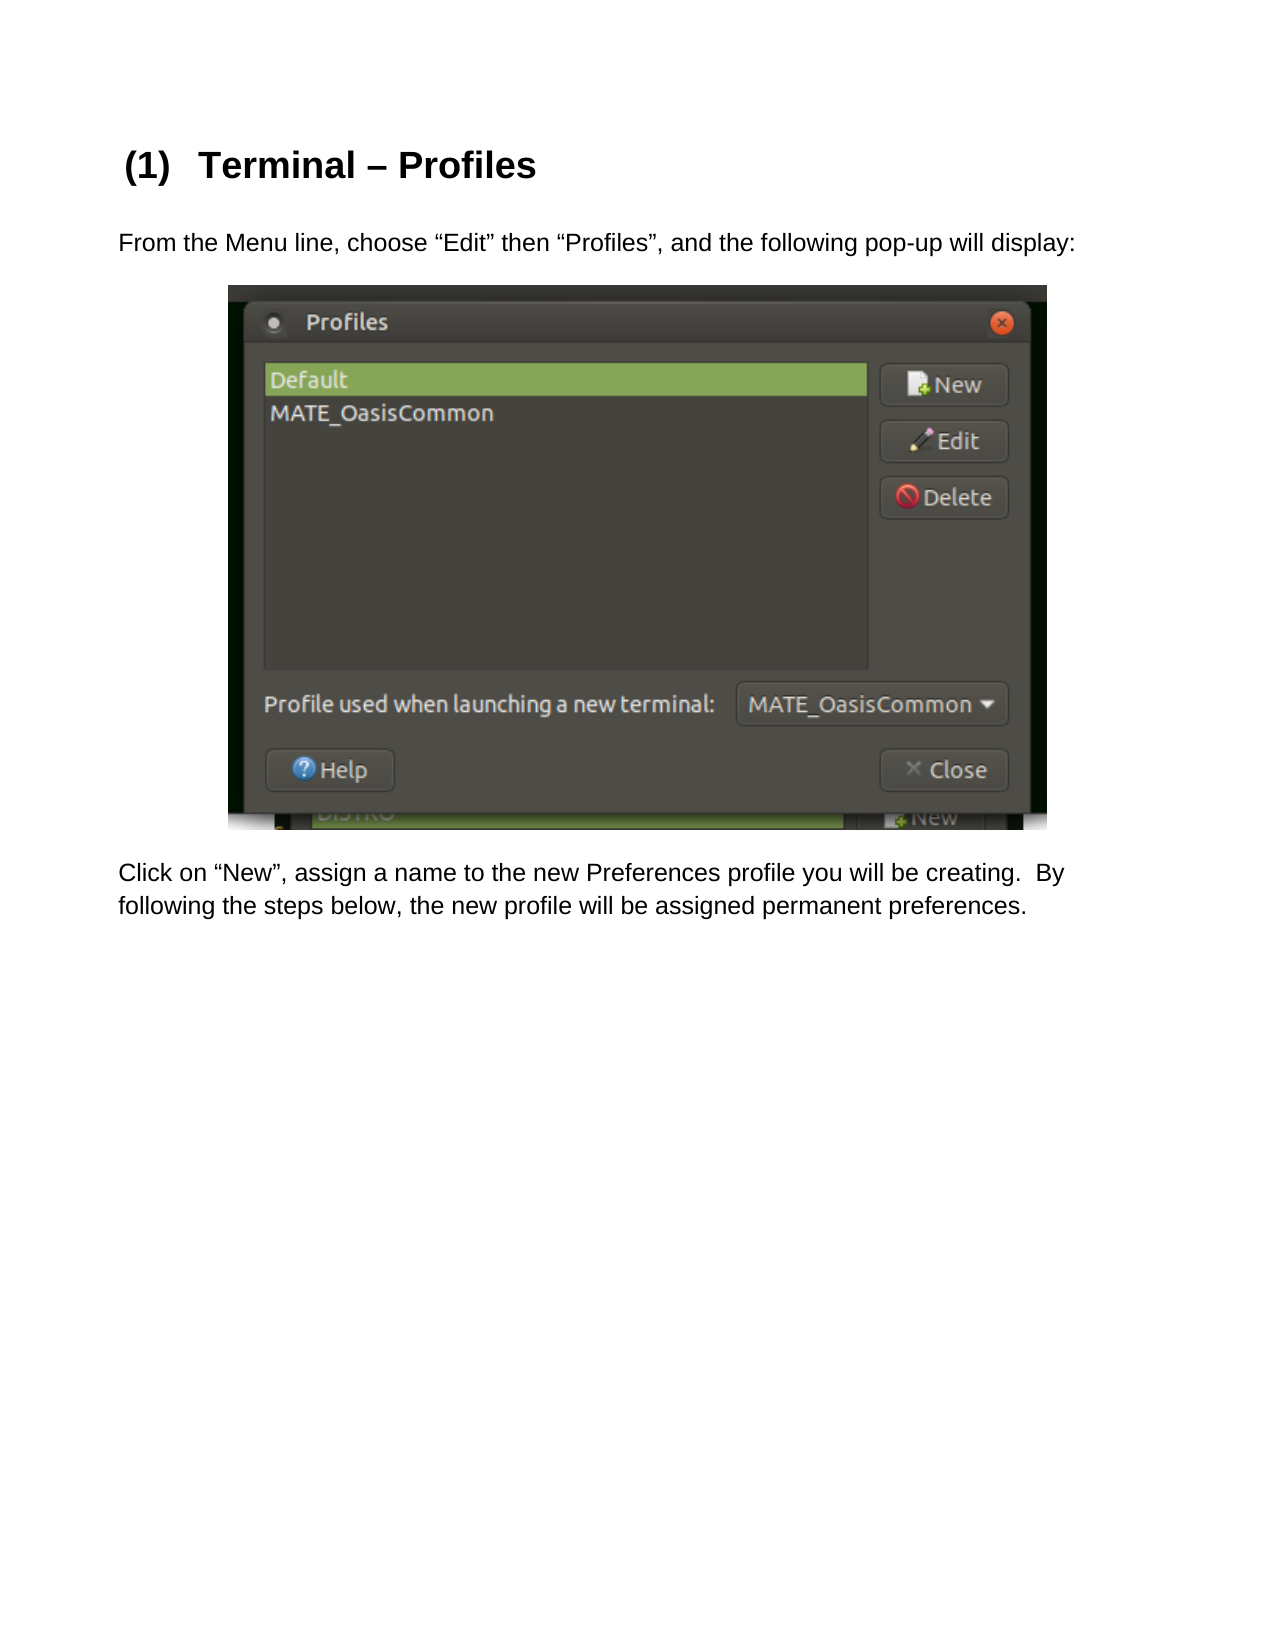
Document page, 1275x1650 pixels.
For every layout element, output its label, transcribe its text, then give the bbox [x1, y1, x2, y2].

subtitle Terminal – Profiles [124, 143, 1157, 187]
text From the Menu line, choose “Edit” then “Profiles”, and the following pop-up will display: [118, 228, 1157, 257]
text Click on “New”, assign a name to the new Preferences profile you will be creating. By following the steps below, the new profile will be assigned permanent preferences. [118, 858, 1157, 920]
picture [228, 285, 1047, 830]
